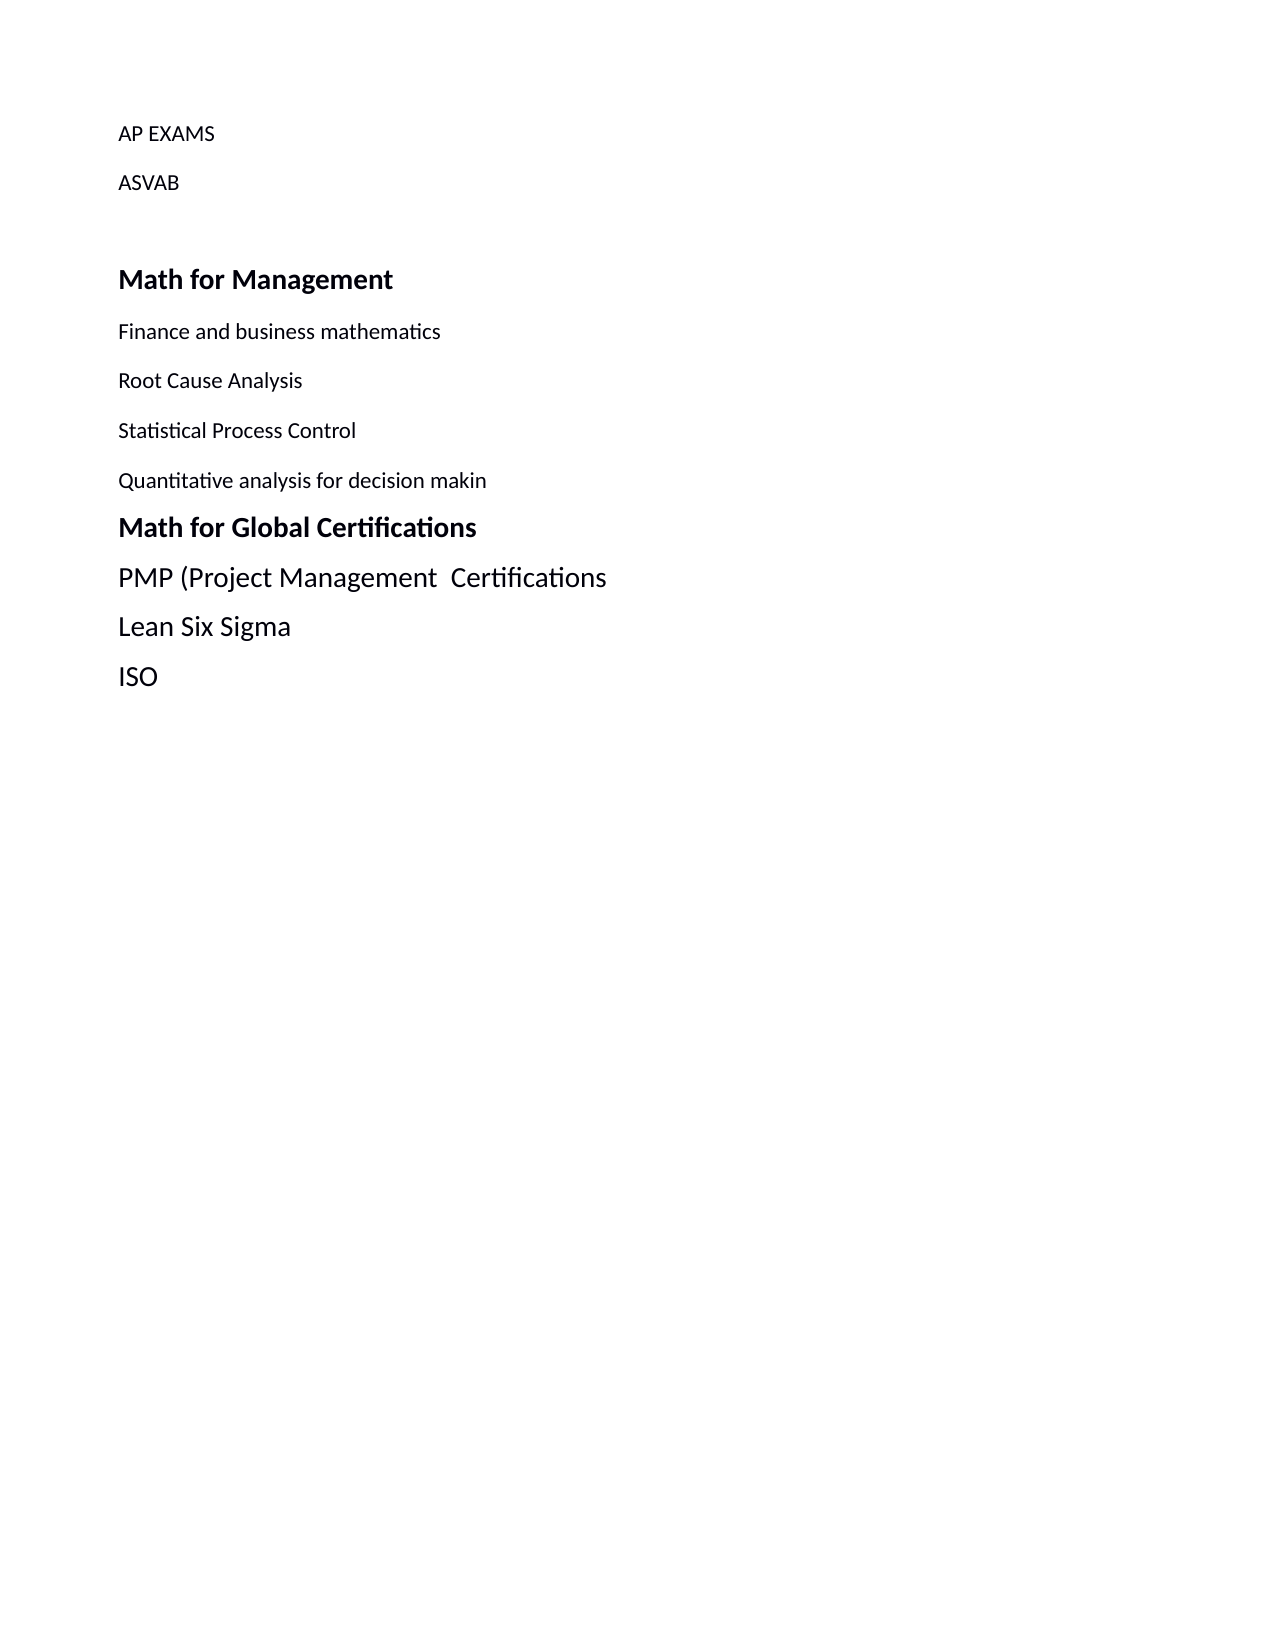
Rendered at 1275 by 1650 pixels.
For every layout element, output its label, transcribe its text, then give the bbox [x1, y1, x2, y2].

text PMP (Project Management Certifications [118, 564, 1157, 593]
text Lean Six Sigma [118, 614, 1157, 643]
text Math for Global Certifications [118, 515, 1157, 543]
text Math for Management [118, 267, 1157, 296]
text Finance and business mathematics [118, 316, 1157, 345]
text Root Cause Analysis [118, 366, 1157, 395]
text Quantitative analysis for decision makin [118, 465, 1157, 494]
text AP EXAMS [118, 118, 1157, 147]
text ASVAB [118, 168, 1157, 196]
text Statistical Process Control [118, 416, 1157, 444]
text ISO [118, 663, 1157, 692]
